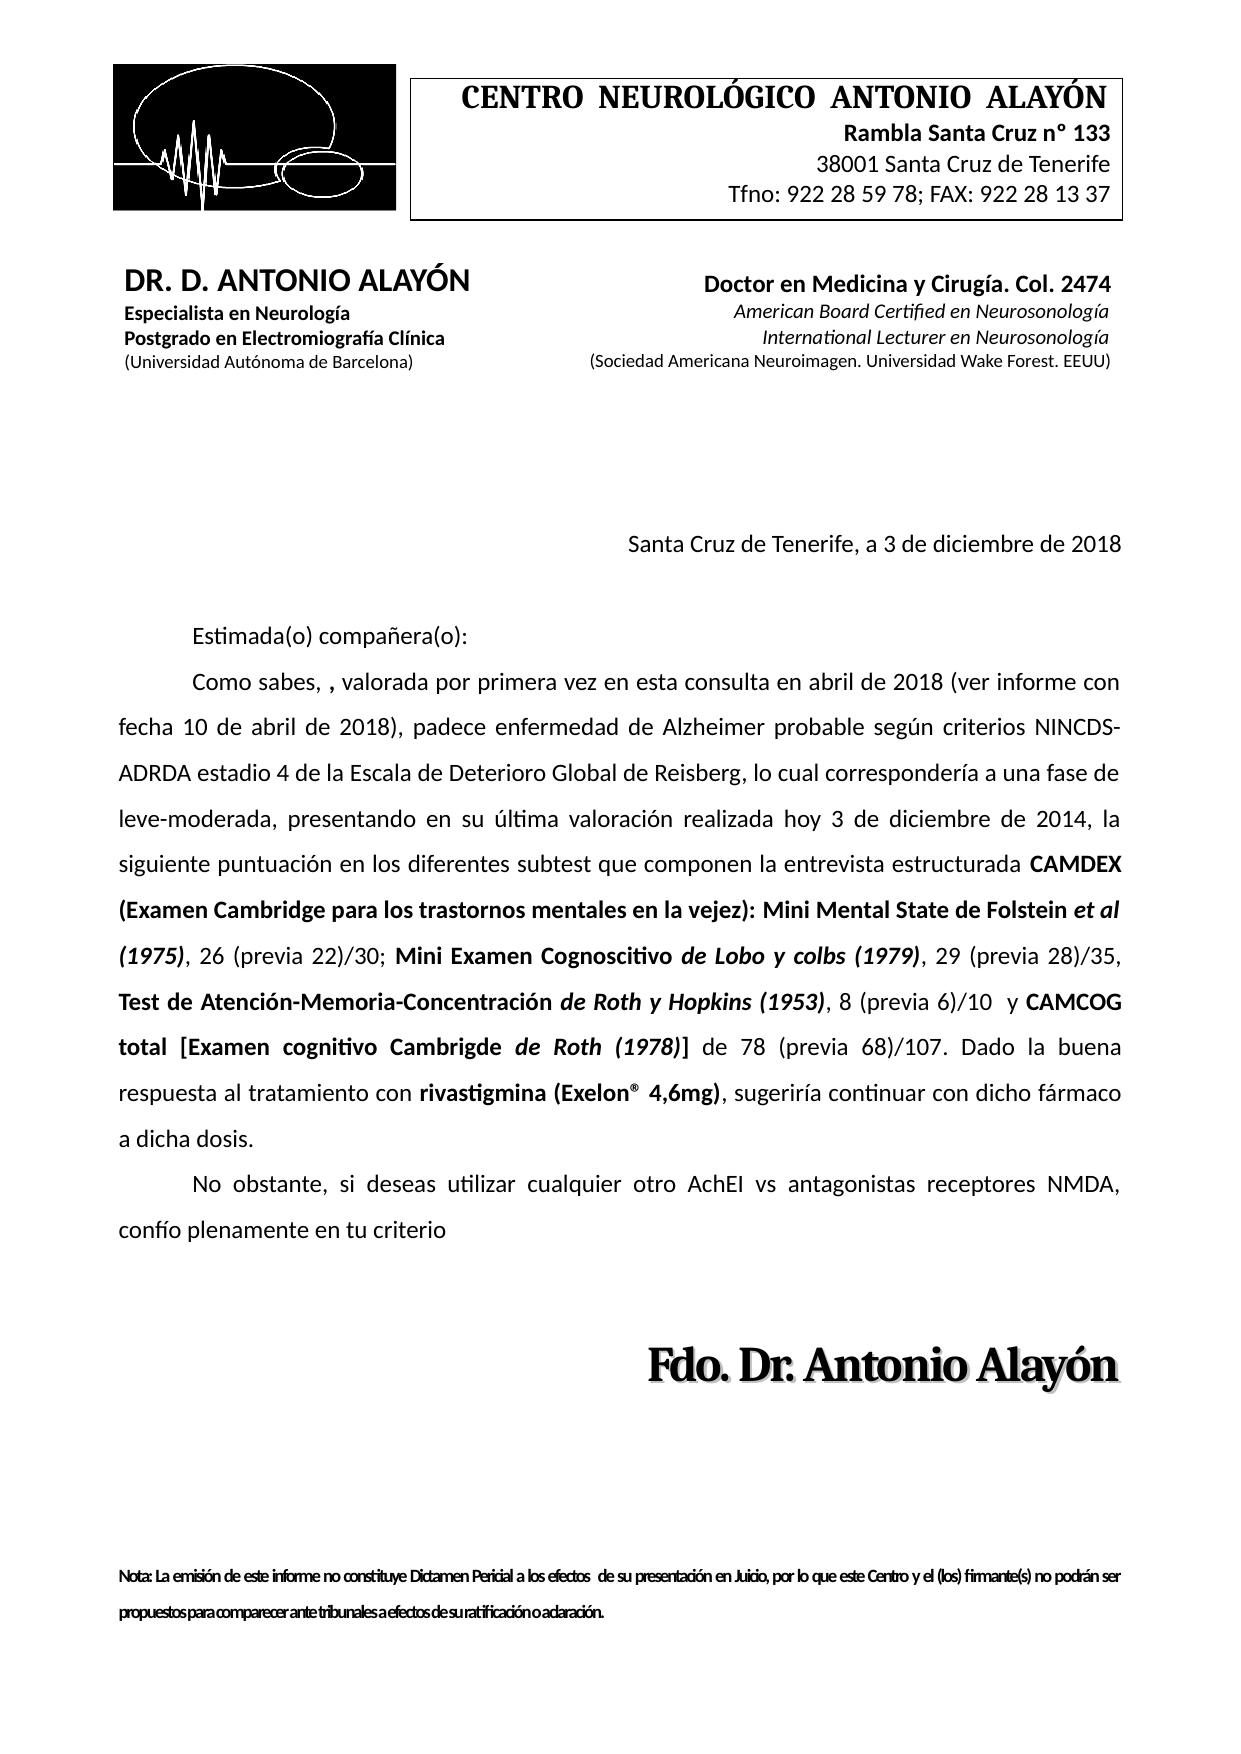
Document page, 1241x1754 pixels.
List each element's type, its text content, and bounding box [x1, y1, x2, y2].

text American Board Certified en Neurosonología [526, 299, 1111, 324]
text Tfno: 922 28 59 78; FAX: 922 28 13 37 [411, 178, 1122, 209]
text DR. D. ANTONIO ALAYÓN [124, 259, 553, 300]
text Doctor en Medicina y Cirugía. Col. 2474 [526, 268, 1111, 299]
text (Universidad Autónoma de Barcelona) [124, 351, 526, 373]
subtitle Como sabes, , valorada por primera vez en esta consulta en abril de 2018 (ver informe con fecha 10 de abril de 2018), padece enfermedad de Alzheimer probable según criterios NINCDS-ADRDA estadio 4 de la Escala de Deterioro Global de Reisberg, lo cual correspondería a una fase de leve-moderada, presentando en su última valoración realizada hoy 3 de diciembre de 2014, la siguiente puntuación en los diferentes subtest que componen la entrevista estructurada CAMDEX (Examen Cambridge para los trastornos mentales en la vejez): Mini Mental State de Folstein et al (1975), 26 (previa 22)/30; Mini Examen Cognoscitivo de Lobo y colbs (1979), 29 (previa 28)/35, Test de Atención-Memoria-Concentración de Roth y Hopkins (1953), 8 (previa 6)/10 y CAMCOG total [Examen cognitivo Cambrigde de Roth (1978)] de 78 (previa 68)/107. Dado la buena respuesta al tratamiento con rivastigmina (Exelon® 4,6mg), sugeriría continuar con dicho fármaco a dicha dosis. [118, 666, 1122, 1153]
text No obstante, si deseas utilizar cualquier otro AchEI vs antagonistas receptores NMDA, confío plenamente en tu criterio [118, 1169, 1122, 1245]
text Fdo. Dr. Antonio Alayón [118, 1336, 1122, 1427]
text International Lecturer en Neurosonología [526, 324, 1111, 349]
subtitle Estimada(o) compañera(o): [118, 620, 1122, 650]
text Postgrado en Electromiografía Clínica [124, 325, 526, 351]
text Especialista en Neurología [124, 300, 526, 325]
text CENTRO NEUROLÓGICO ANTONIO ALAYÓN [411, 79, 1122, 117]
text Rambla Santa Cruz nº 133 [411, 117, 1122, 148]
text 38001 Santa Cruz de Tenerife [411, 148, 1122, 178]
text (Sociedad Americana Neuroimagen. Universidad Wake Forest. EEUU) [526, 349, 1111, 372]
subtitle Santa Cruz de Tenerife, a 3 de diciembre de 2018 [118, 528, 1122, 559]
